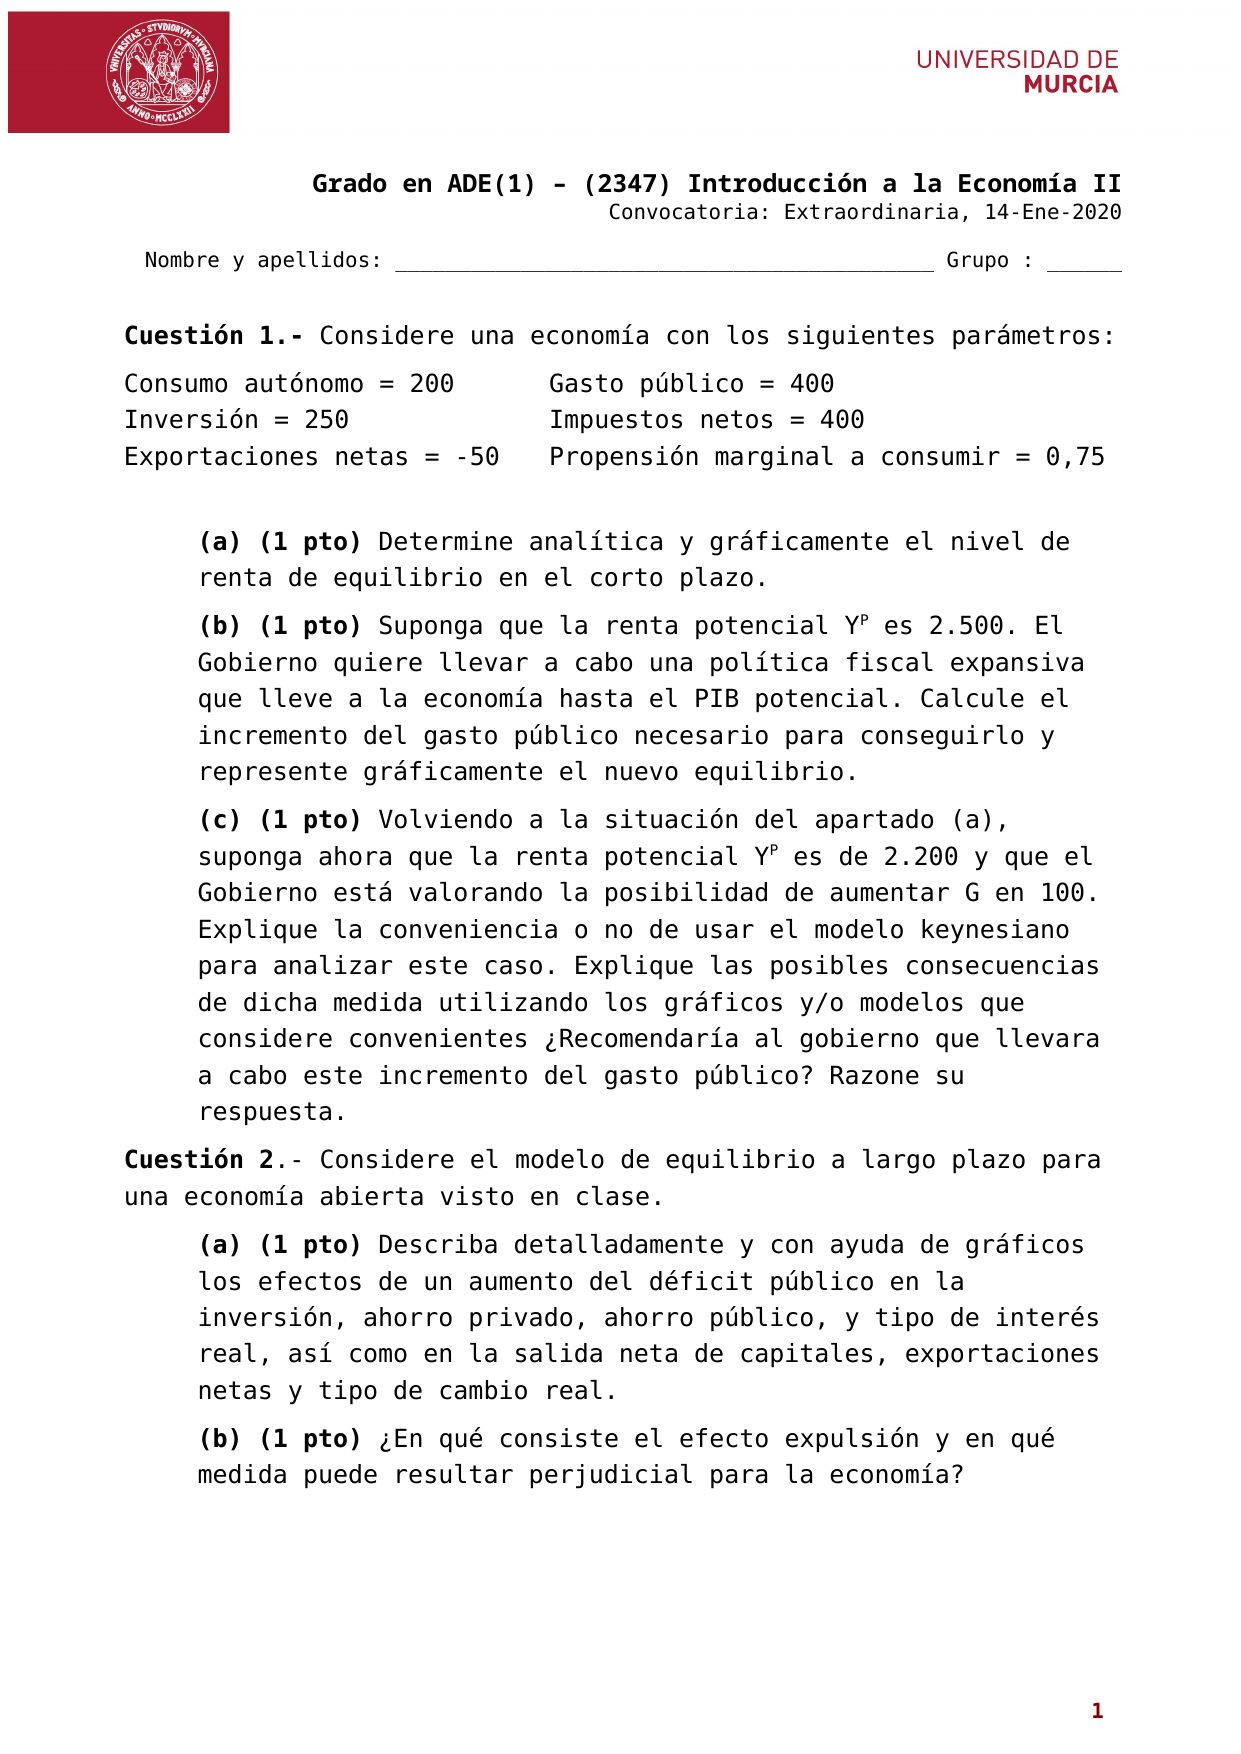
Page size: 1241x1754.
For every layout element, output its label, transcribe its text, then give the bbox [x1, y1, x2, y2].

text (c) (1 pto) Volviendo a la situación del apartado (a), suponga ahora que la renta potencial YP es de 2.200 y que el Gobierno está valorando la posibilidad de aumentar G en 100. Explique la conveniencia o no de usar el modelo keynesiano para analizar este caso. Explique las posibles consecuencias de dicha medida utilizando los gráficos y/o modelos que considere convenientes ¿Recomendaría al gobierno que llevara a cabo este incremento del gasto público? Razone su respuesta. [197, 806, 1122, 1126]
text (b) (1 pto) ¿En qué consiste el efecto expulsión y en qué medida puede resultar perjudicial para la economía? [197, 1424, 1122, 1490]
text (a) (1 pto) Describa detalladamente y con ayuda de gráficos los efectos de un aumento del déficit público en la inversión, ahorro privado, ahorro público, y tipo de interés real, así como en la salida neta de capitales, exportaciones netas y tipo de cambio real. [197, 1230, 1122, 1405]
text Grado en ADE(1) – (2347) Introducción a la Economía II [123, 166, 1122, 200]
text (b) (1 pto) Suponga que la renta potencial YP es 2.500. El Gobierno quiere llevar a cabo una política fiscal expansiva que lleve a la economía hasta el PIB potencial. Calcule el incremento del gasto público necesario para conseguirlo y represente gráficamente el nuevo equilibrio. [197, 612, 1122, 787]
text Exportaciones netas = -50 Propensión marginal a consumir = 0,75 [123, 442, 1122, 471]
text Convocatoria: Extraordinaria, 14-Ene-2020 [123, 200, 1122, 224]
text Nombre y apellidos: ___________________________________________ Grupo : ______ [123, 248, 1122, 272]
text Cuestión 2.- Considere el modelo de equilibrio a largo plazo para una economía abierta visto en clase. [123, 1146, 1122, 1211]
picture [8, 1, 1236, 143]
text Inversión = 250 Impuestos netos = 400 [123, 406, 1122, 435]
text Consumo autónomo = 200 Gasto público = 400 [123, 369, 1122, 398]
text Cuestión 1.- Considere una economía con los siguientes parámetros: [123, 321, 1122, 350]
text (a) (1 pto) Determine analítica y gráficamente el nivel de renta de equilibrio en el corto plazo. [197, 527, 1122, 592]
